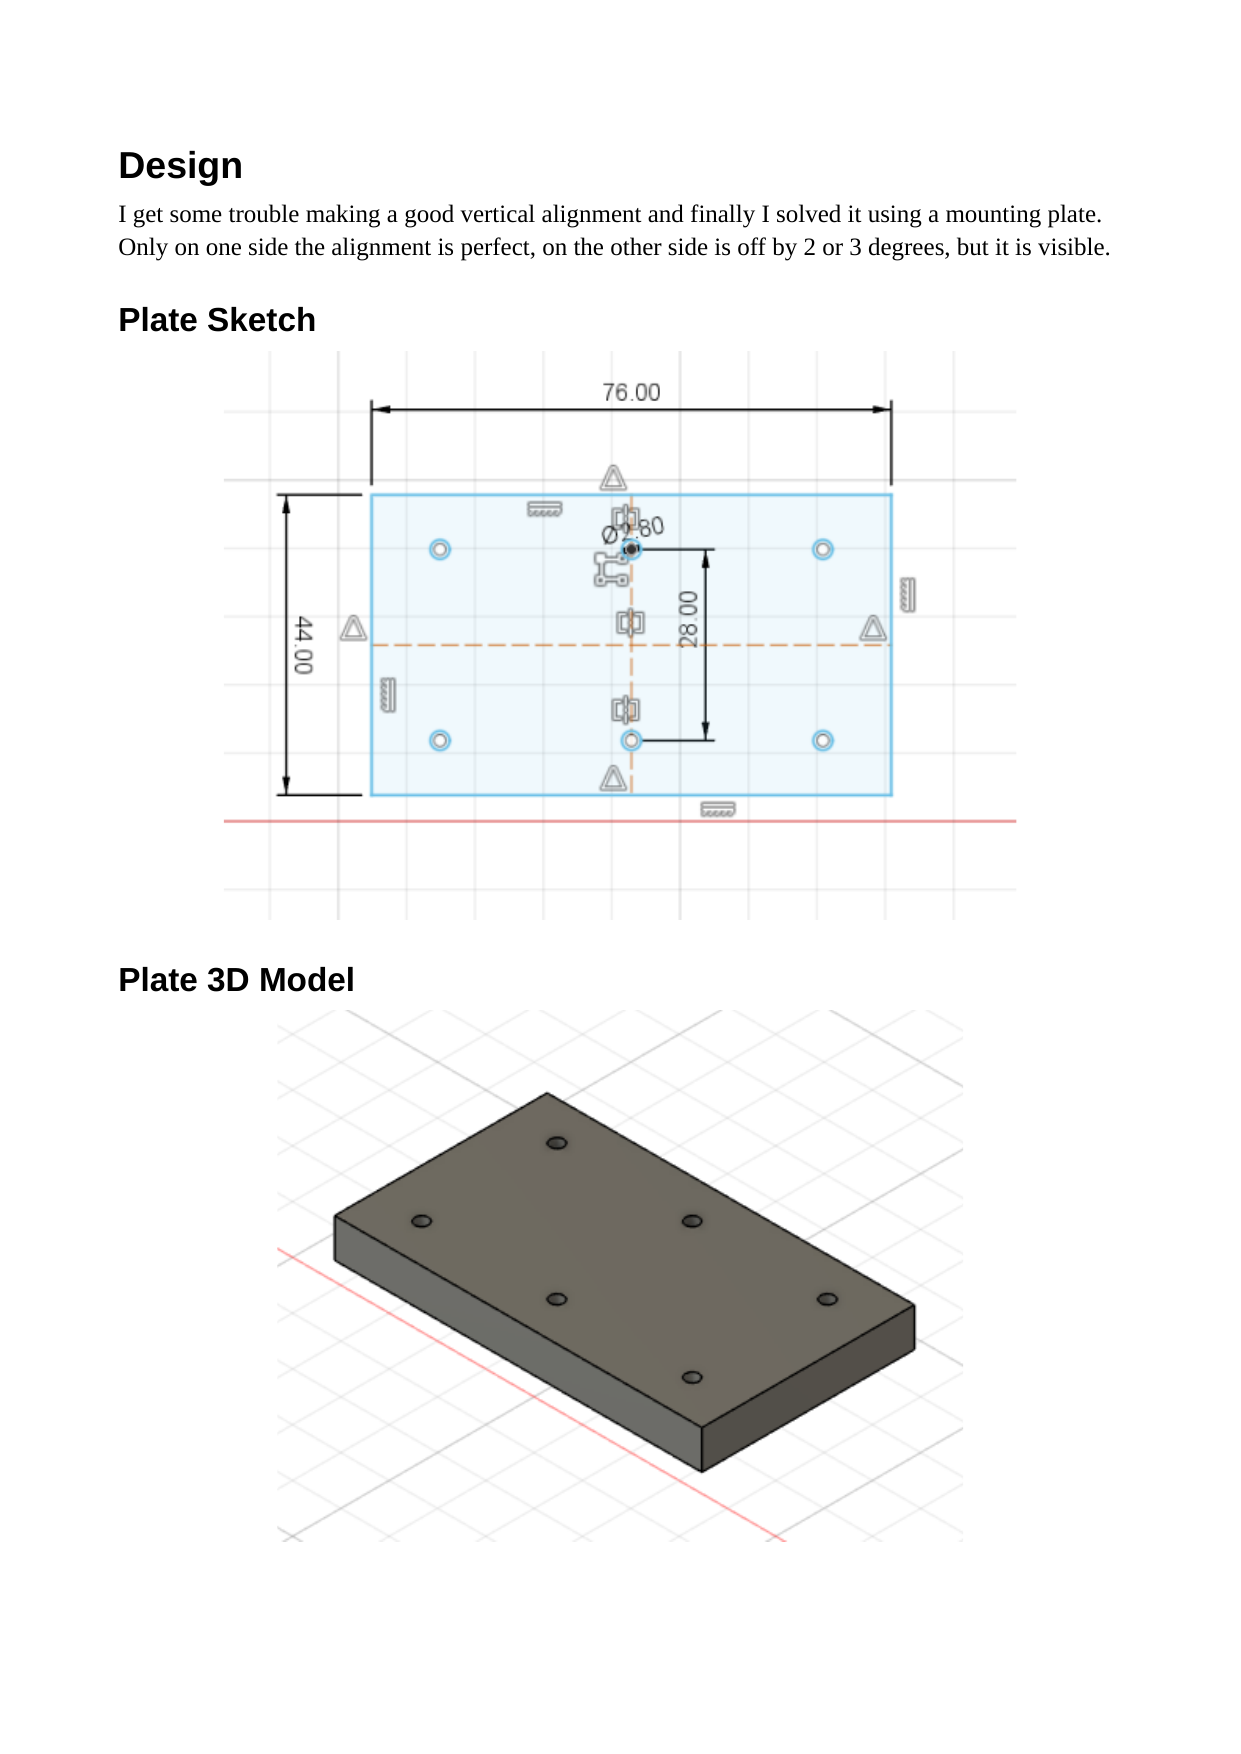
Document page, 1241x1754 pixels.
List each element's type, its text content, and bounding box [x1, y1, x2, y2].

subtitle Plate Sketch [118, 300, 1122, 339]
subtitle Design [118, 143, 1122, 186]
subtitle Plate 3D Model [118, 960, 1122, 998]
picture [223, 351, 1017, 920]
picture [277, 1010, 964, 1542]
text I get some trouble making a good vertical alignment and finally I solved it using a mounting plate. Only on one side the alignment is perfect, on the other side is off by 2 or 3 degrees, but it is visible. [118, 199, 1122, 261]
